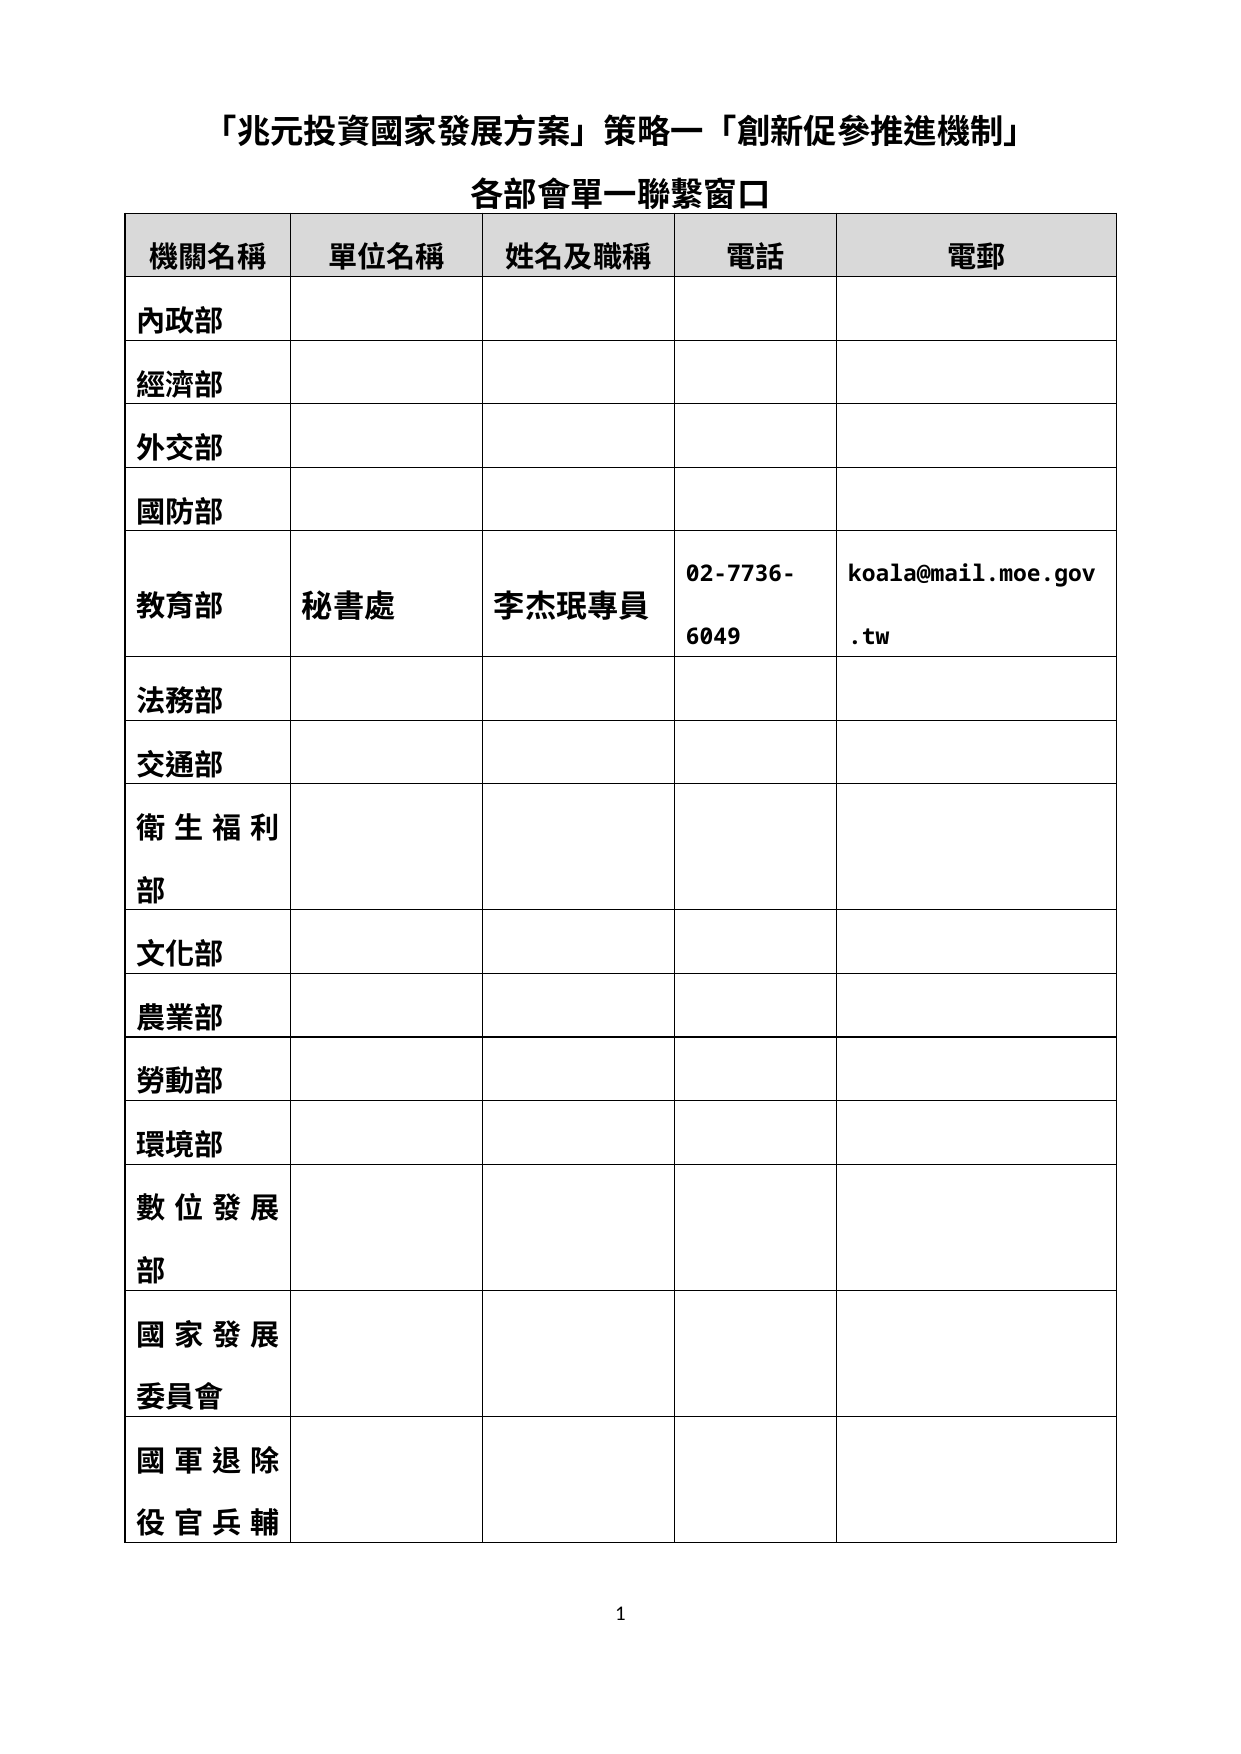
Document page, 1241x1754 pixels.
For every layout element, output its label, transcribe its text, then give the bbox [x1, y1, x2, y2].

table_cell 國軍退除役官兵輔 [126, 1417, 290, 1542]
table_cell 外交部 [126, 404, 290, 467]
table_cell [837, 784, 1116, 909]
table_cell [483, 468, 674, 530]
table_cell [837, 1101, 1116, 1163]
table_cell [291, 721, 482, 783]
table_cell [675, 341, 836, 403]
table_cell [675, 910, 836, 973]
table_cell [483, 657, 674, 720]
table_cell [675, 721, 836, 783]
table_cell 教育部 [126, 531, 290, 656]
table_cell [291, 404, 482, 467]
table_cell [483, 1291, 674, 1416]
table_cell [837, 404, 1116, 467]
table_cell [483, 341, 674, 403]
table_header 電郵 [837, 214, 1116, 276]
table_cell [675, 1291, 836, 1416]
table_cell [837, 468, 1116, 530]
table_cell [483, 1038, 674, 1100]
table_header 單位名稱 [291, 214, 482, 276]
table_cell [837, 1291, 1116, 1416]
table_cell [837, 1165, 1116, 1289]
table_cell [837, 721, 1116, 783]
text 「兆元投資國家發展方案」策略一「創新促參推進機制」 各部會單一聯繫窗口 [187, 87, 1053, 212]
table_cell [837, 277, 1116, 339]
table_cell koala@mail.moe.gov.tw [837, 531, 1116, 656]
table_cell [483, 1417, 674, 1542]
table_cell [675, 1165, 836, 1289]
table_cell [291, 468, 482, 530]
table_header 姓名及職稱 [483, 214, 674, 276]
table_cell [675, 1101, 836, 1163]
table_cell 環境部 [126, 1101, 290, 1163]
table_cell 國防部 [126, 468, 290, 530]
table_cell [837, 1038, 1116, 1100]
table_cell [675, 404, 836, 467]
table_cell [837, 1417, 1116, 1542]
table_cell [837, 341, 1116, 403]
table_cell [291, 341, 482, 403]
table_cell [675, 657, 836, 720]
table_cell [675, 277, 836, 339]
table_cell 衛生福利部 [126, 784, 290, 909]
table_cell [291, 277, 482, 339]
table_cell [675, 468, 836, 530]
table_cell [675, 1038, 836, 1100]
table_cell 交通部 [126, 721, 290, 783]
table_cell [483, 910, 674, 973]
table_cell [291, 657, 482, 720]
table_header 機關名稱 [126, 214, 290, 276]
table_cell [291, 1038, 482, 1100]
table_cell 02-7736-6049 [675, 531, 836, 656]
table_cell [291, 1417, 482, 1542]
table_cell [675, 974, 836, 1036]
table_cell [291, 1165, 482, 1289]
table_cell [291, 1291, 482, 1416]
table_cell 國家發展委員會 [126, 1291, 290, 1416]
table_cell [837, 657, 1116, 720]
table_cell 文化部 [126, 910, 290, 973]
table_cell 數位發展部 [126, 1165, 290, 1289]
table_cell [483, 277, 674, 339]
table_cell [483, 1101, 674, 1163]
table_cell [291, 974, 482, 1036]
table_cell [483, 784, 674, 909]
table_cell 農業部 [126, 974, 290, 1036]
table_cell 秘書處 [291, 531, 482, 656]
table_cell [483, 1165, 674, 1289]
table_cell [675, 1417, 836, 1542]
table_cell [483, 974, 674, 1036]
table_cell 法務部 [126, 657, 290, 720]
table_cell [675, 784, 836, 909]
table_header 電話 [675, 214, 836, 276]
table_cell [291, 784, 482, 909]
table_cell [837, 974, 1116, 1036]
table_cell [837, 910, 1116, 973]
table_cell [483, 721, 674, 783]
table_cell 李杰珉專員 [483, 531, 674, 656]
table_cell [291, 910, 482, 973]
table_cell [483, 404, 674, 467]
table_cell 經濟部 [126, 341, 290, 403]
table_cell 內政部 [126, 277, 290, 339]
table_cell 勞動部 [126, 1038, 290, 1100]
table_cell [291, 1101, 482, 1163]
